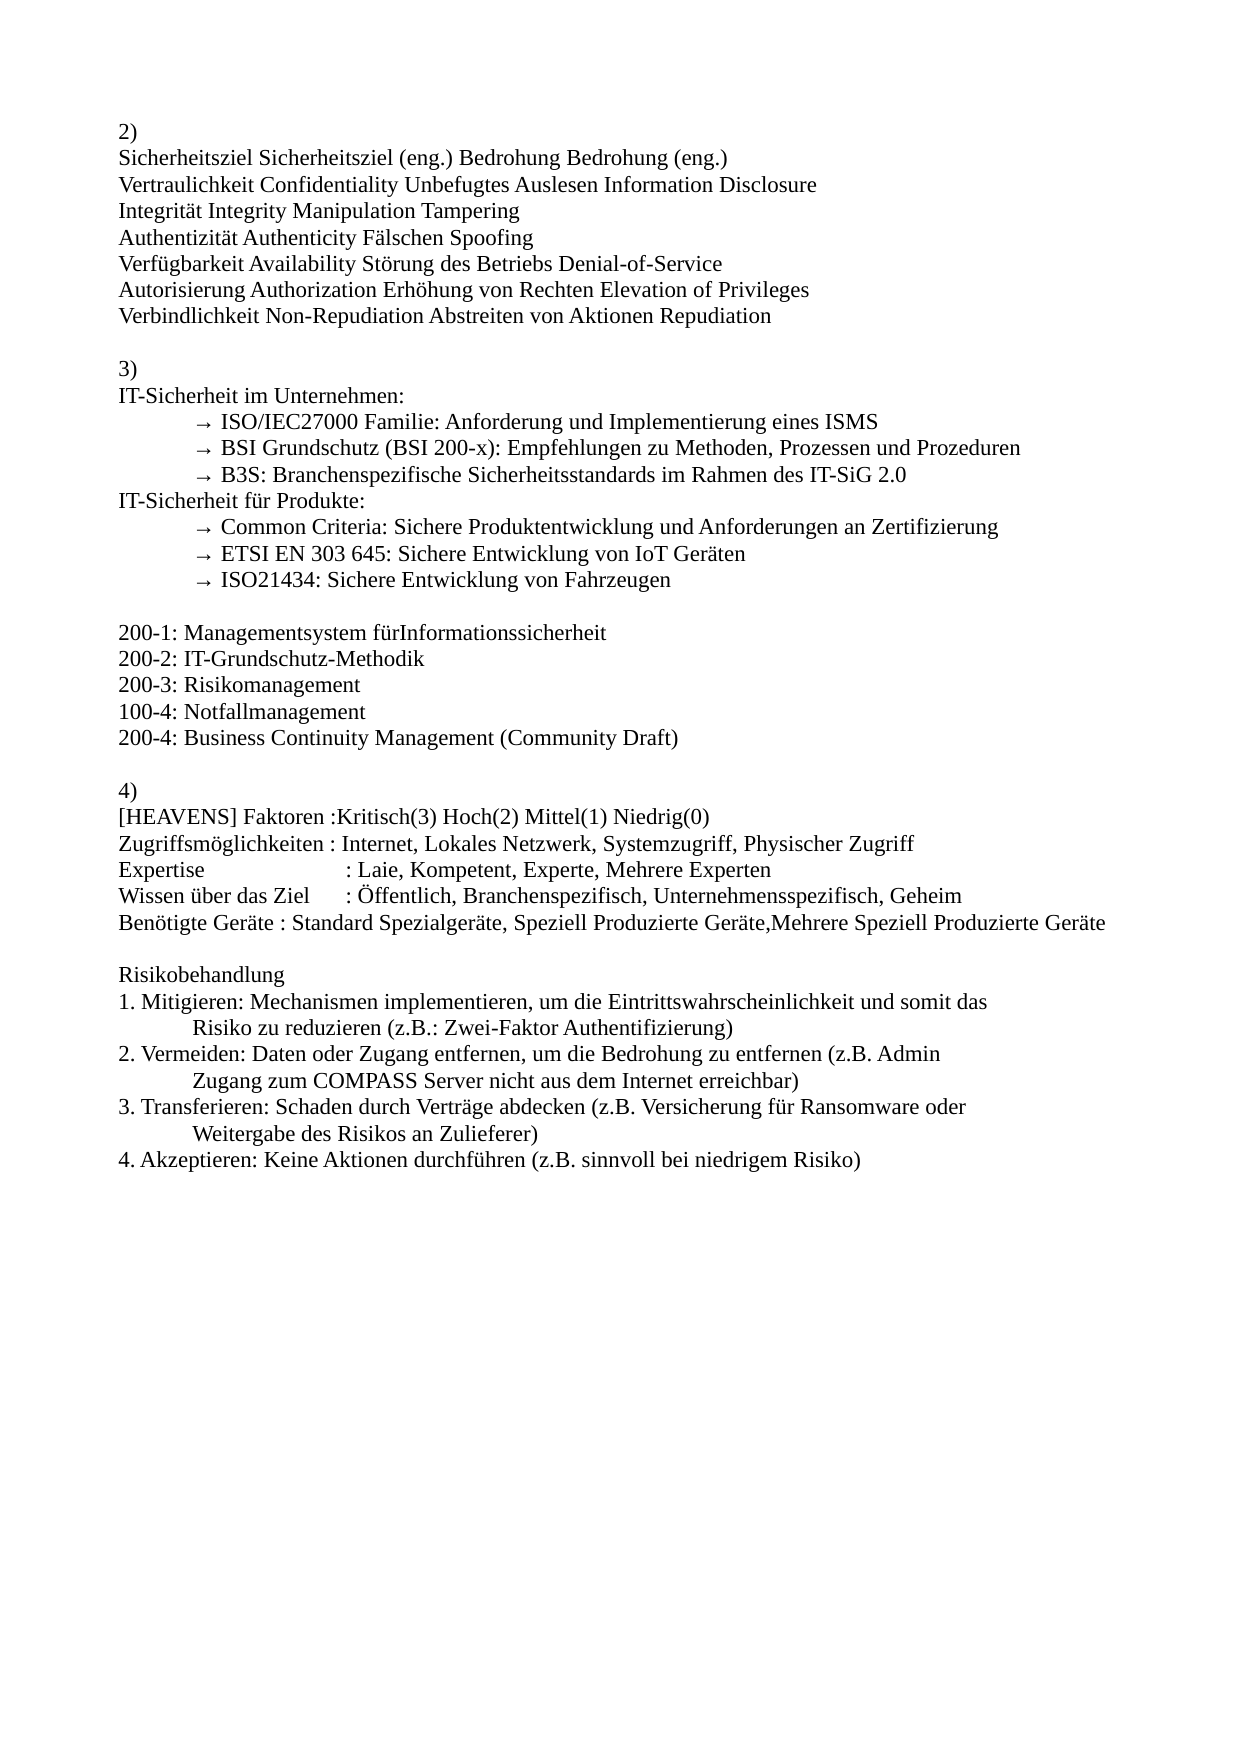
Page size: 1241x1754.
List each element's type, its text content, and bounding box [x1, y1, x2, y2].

text Zugriffsmöglichkeiten : Internet, Lokales Netzwerk, Systemzugriff, Physischer Zugriff [118, 830, 1122, 856]
text → ISO21434: Sichere Entwicklung von Fahrzeugen [118, 566, 1122, 592]
text IT-Sicherheit für Produkte: [118, 487, 1122, 513]
text → BSI Grundschutz (BSI 200-x): Empfehlungen zu Methoden, Prozessen und Prozeduren [118, 434, 1122, 461]
text Autorisierung Authorization Erhöhung von Rechten Elevation of Privileges [118, 276, 1122, 303]
text Authentizität Authenticity Fälschen Spoofing [118, 223, 1122, 250]
text Risiko zu reduzieren (z.B.: Zwei-Faktor Authentifizierung) [118, 1014, 1122, 1041]
text 2. Vermeiden: Daten oder Zugang entfernen, um die Bedrohung zu entfernen (z.B. Admin [118, 1041, 1122, 1067]
text Verbindlichkeit Non-Repudiation Abstreiten von Aktionen Repudiation [118, 303, 1122, 329]
text → B3S: Branchenspezifische Sicherheitsstandards im Rahmen des IT-SiG 2.0 [118, 461, 1122, 487]
text Vertraulichkeit Confidentiality Unbefugtes Auslesen Information Disclosure [118, 171, 1122, 197]
text Zugang zum COMPASS Server nicht aus dem Internet erreichbar) [118, 1067, 1122, 1093]
text Risikobehandlung [118, 961, 1122, 988]
text 4. Akzeptieren: Keine Aktionen durchführen (z.B. sinnvoll bei niedrigem Risiko) [118, 1146, 1122, 1172]
text Wissen über das Ziel : Öffentlich, Branchenspezifisch, Unternehmensspezifisch, Geheim [118, 882, 1122, 909]
text 2) [118, 118, 1122, 144]
text 200-2: IT-Grundschutz-Methodik [118, 645, 1122, 672]
text 200-3: Risikomanagement [118, 672, 1122, 698]
text 200-1: Managementsystem fürInformationssicherheit [118, 619, 1122, 645]
text → ISO/IEC27000 Familie: Anforderung und Implementierung eines ISMS [118, 408, 1122, 434]
text [HEAVENS] Faktoren :Kritisch(3) Hoch(2) Mittel(1) Niedrig(0) [118, 803, 1122, 830]
text Sicherheitsziel Sicherheitsziel (eng.) Bedrohung Bedrohung (eng.) [118, 144, 1122, 171]
text 3) [118, 355, 1122, 382]
text 4) [118, 777, 1122, 803]
text Expertise : Laie, Kompetent, Experte, Mehrere Experten [118, 856, 1122, 882]
text IT-Sicherheit im Unternehmen: [118, 382, 1122, 408]
text 200-4: Business Continuity Management (Community Draft) [118, 724, 1122, 751]
text Benötigte Geräte : Standard Spezialgeräte, Speziell Produzierte Geräte,Mehrere Speziell Produzierte Geräte [118, 909, 1122, 935]
text → Common Criteria: Sichere Produktentwicklung und Anforderungen an Zertifizierung [118, 513, 1122, 540]
text 1. Mitigieren: Mechanismen implementieren, um die Eintrittswahrscheinlichkeit und somit das [118, 988, 1122, 1014]
text Integrität Integrity Manipulation Tampering [118, 197, 1122, 223]
text → ETSI EN 303 645: Sichere Entwicklung von IoT Geräten [118, 540, 1122, 566]
text 100-4: Notfallmanagement [118, 698, 1122, 724]
text Weitergabe des Risikos an Zulieferer) [118, 1119, 1122, 1146]
text Verfügbarkeit Availability Störung des Betriebs Denial-of-Service [118, 250, 1122, 276]
text 3. Transferieren: Schaden durch Verträge abdecken (z.B. Versicherung für Ransomware oder [118, 1093, 1122, 1119]
